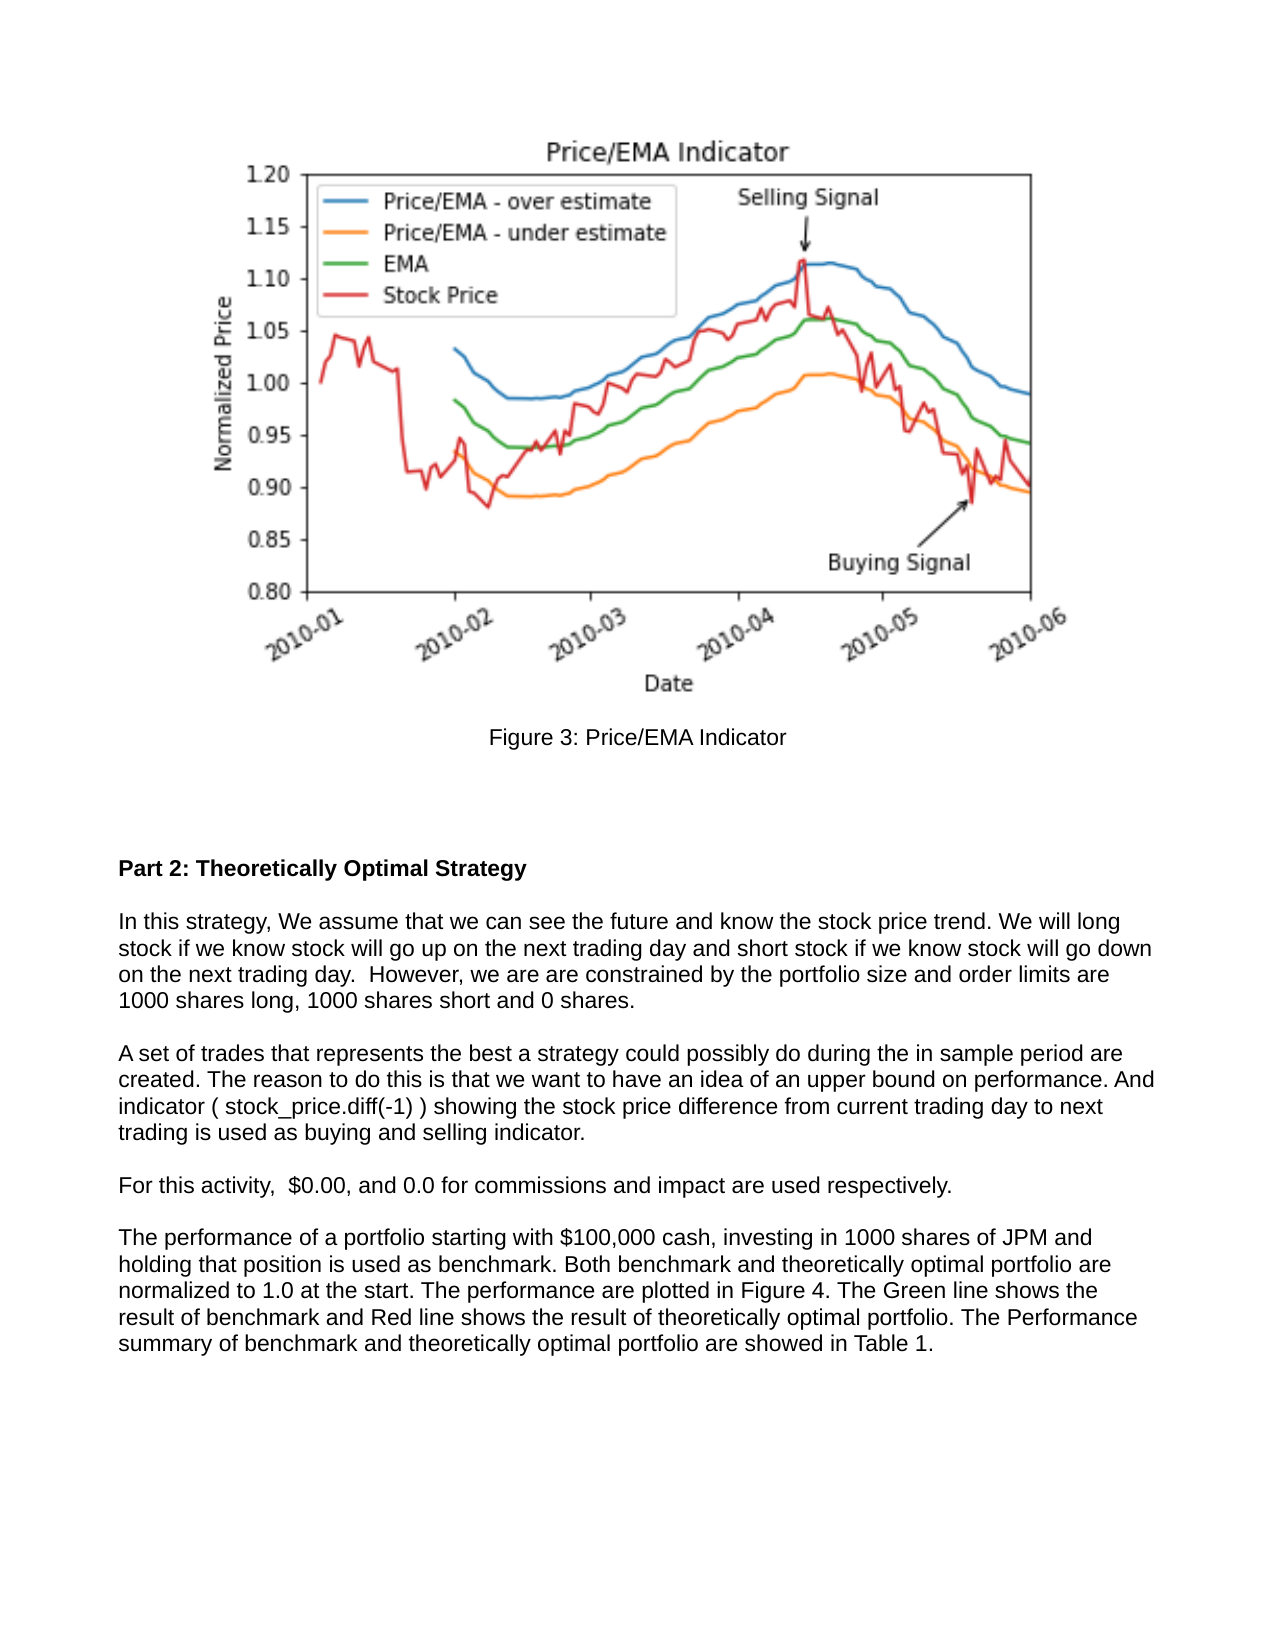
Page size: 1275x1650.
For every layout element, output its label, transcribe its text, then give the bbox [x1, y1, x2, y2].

text Figure 3: Price/EMA Indicator [118, 724, 1157, 750]
text In this strategy, We assume that we can see the future and know the stock price trend. We will long stock if we know stock will go up on the next trading day and short stock if we know stock will go down on the next trading day. However, we are are constrained by the portfolio size and order limits are 1000 shares long, 1000 shares short and 0 shares. [118, 908, 1157, 1013]
text Part 2: Theoretically Optimal Strategy [118, 855, 1157, 882]
text For this activity, $0.00, and 0.0 for commissions and impact are used respectively. [118, 1172, 1157, 1198]
text A set of trades that represents the best a strategy could possibly do during the in sample period are created. The reason to do this is that we want to have an idea of an upper bound on performance. And indicator ( stock_price.diff(-1) ) showing the stock price difference from current trading day to next trading is used as buying and selling indicator. [118, 1040, 1157, 1145]
text The performance of a portfolio starting with $100,000 cash, investing in 1000 shares of JPM and holding that position is used as benchmark. Both benchmark and theoretically optimal portfolio are normalized to 1.0 at the start. The performance are plotted in Figure 4. The Green line shows the result of benchmark and Red line shows the result of theoretically optimal portfolio. The Performance summary of benchmark and theoretically optimal portfolio are showed in Table 1. [118, 1224, 1157, 1356]
picture [194, 118, 1081, 698]
